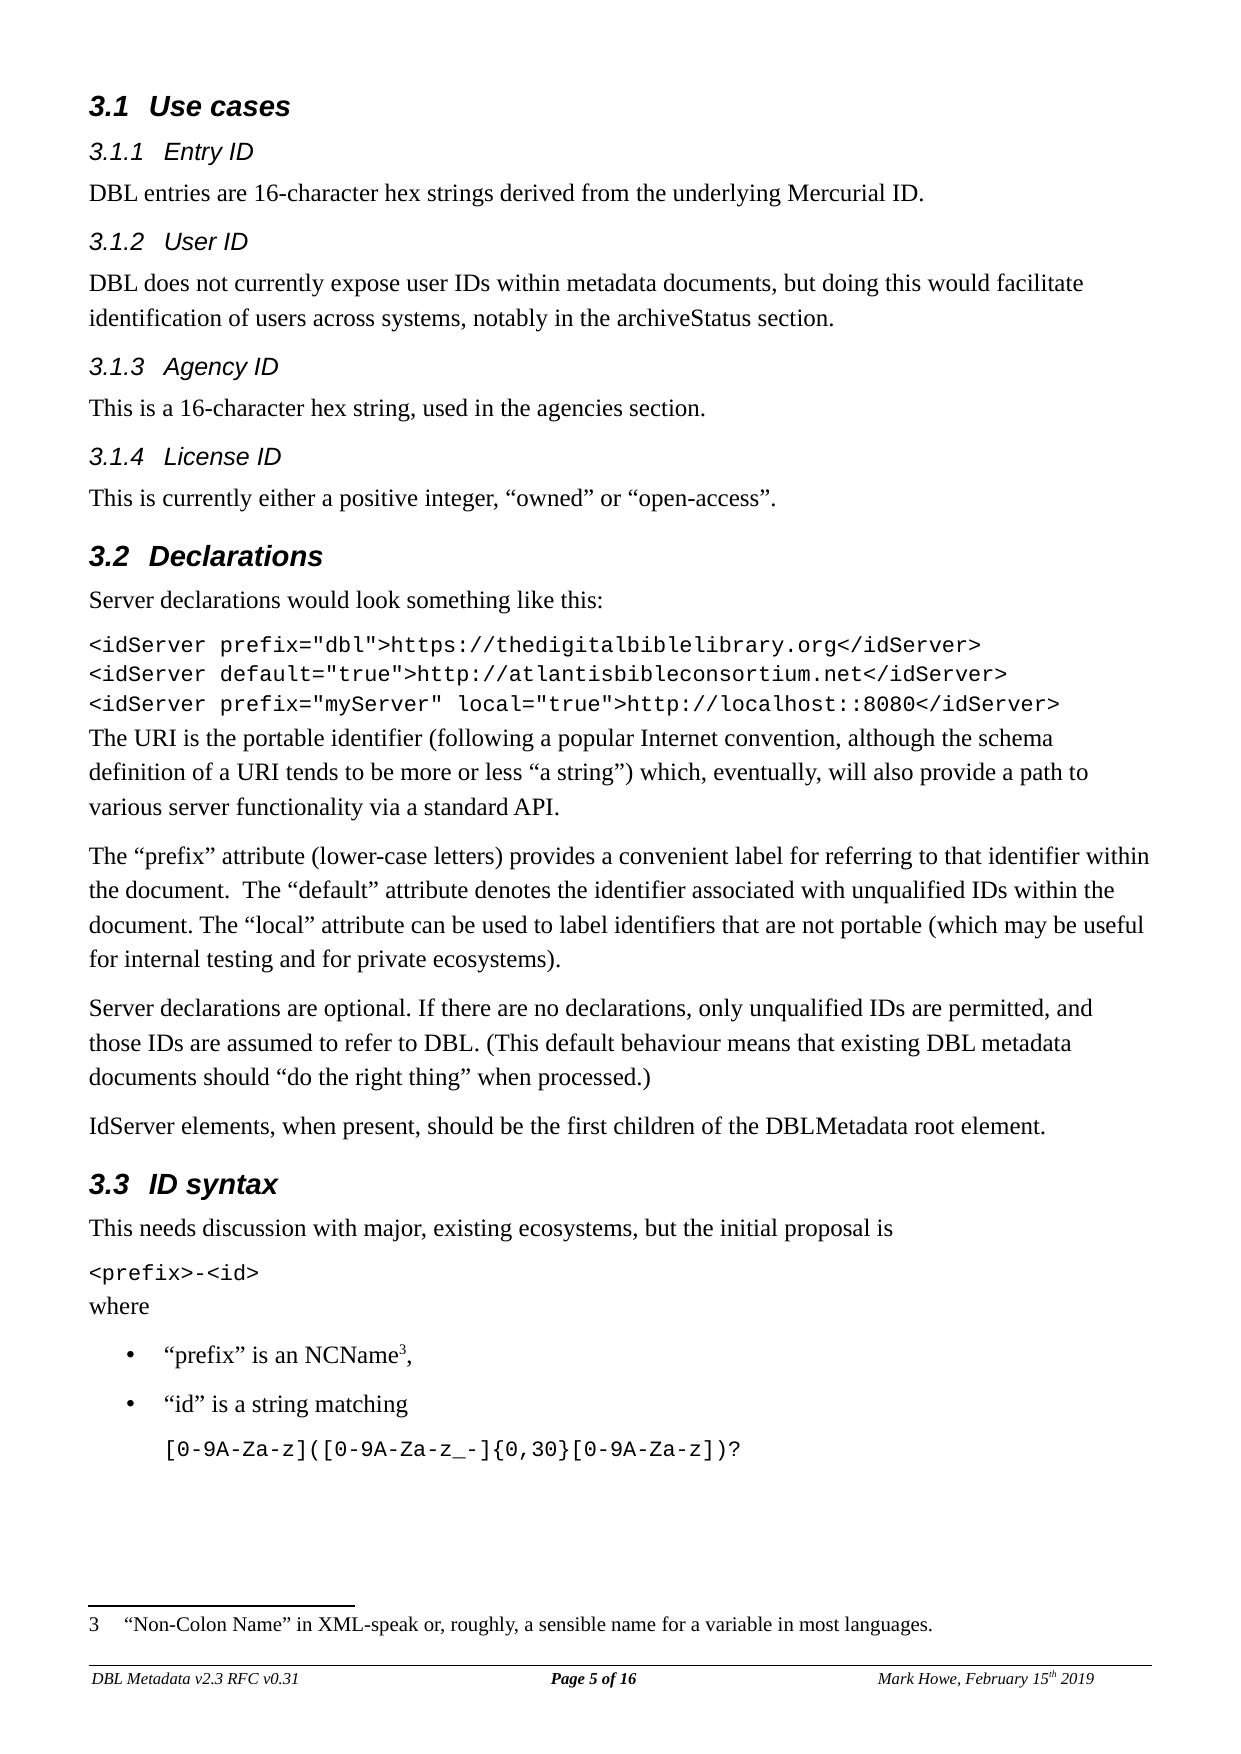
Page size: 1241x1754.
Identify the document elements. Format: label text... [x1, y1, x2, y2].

subtitle License ID [88, 442, 1152, 471]
text The URI is the portable identifier (following a popular Internet convention, although the schema definition of a URI tends to be more or less “a string”) which, eventually, will also provide a path to various server functionality via a standard API. [88, 723, 1152, 821]
text where [88, 1291, 1152, 1320]
subtitle Agency ID [88, 352, 1152, 381]
list “id” is a string matching [126, 1389, 1152, 1418]
text This is currently either a positive integer, “owned” or “open-access”. [88, 483, 1152, 512]
text IdServer elements, when present, should be the first children of the DBLMetadata root element. [88, 1111, 1152, 1140]
subtitle Declarations [88, 539, 1152, 572]
text Server declarations would look something like this: [88, 585, 1152, 613]
list “prefix” is an NCName, [126, 1341, 1152, 1369]
text <prefix>-<id> [88, 1262, 1152, 1287]
text Server declarations are optional. If there are no declarations, only unqualified IDs are permitted, and those IDs are assumed to refer to DBL. (This default behaviour means that existing DBL metadata documents should “do the right thing” when processed.) [88, 993, 1152, 1091]
list “Non-Colon Name” in XML-speak or, roughly, a sensible name for a variable in most languages. [88, 1612, 1152, 1636]
subtitle Entry ID [88, 137, 1152, 165]
subtitle Use cases [88, 88, 1152, 122]
subtitle ID syntax [88, 1167, 1152, 1200]
text <idServer default="true">http://atlantisbibleconsortium.net</idServer> [88, 663, 1152, 688]
text DBL does not currently expose user IDs within metadata documents, but doing this would facilitate identification of users across systems, notably in the archiveStatus section. [88, 268, 1152, 331]
text <idServer prefix="dbl">https://thedigitalbiblelibrary.org</idServer> [88, 634, 1152, 658]
text <idServer prefix="myServer" local="true">http://localhost::8080</idServer> [88, 693, 1152, 718]
text The “prefix” attribute (lower-case letters) provides a convenient label for referring to that identifier within the document. The “default” attribute denotes the identifier associated with unqualified IDs within the document. The “local” attribute can be used to label identifiers that are not portable (which may be useful for internal testing and for private ecosystems). [88, 841, 1152, 973]
list [0-9A-Za-z]([0-9A-Za-z_-]{0,30}[0-9A-Za-z])? [126, 1439, 1152, 1463]
text This is a 16-character hex string, used in the agencies section. [88, 393, 1152, 422]
text This needs discussion with major, existing ecosystems, but the initial proposal is [88, 1213, 1152, 1241]
text DBL entries are 16-character hex strings derived from the underlying Mercurial ID. [88, 178, 1152, 207]
subtitle User ID [88, 227, 1152, 256]
